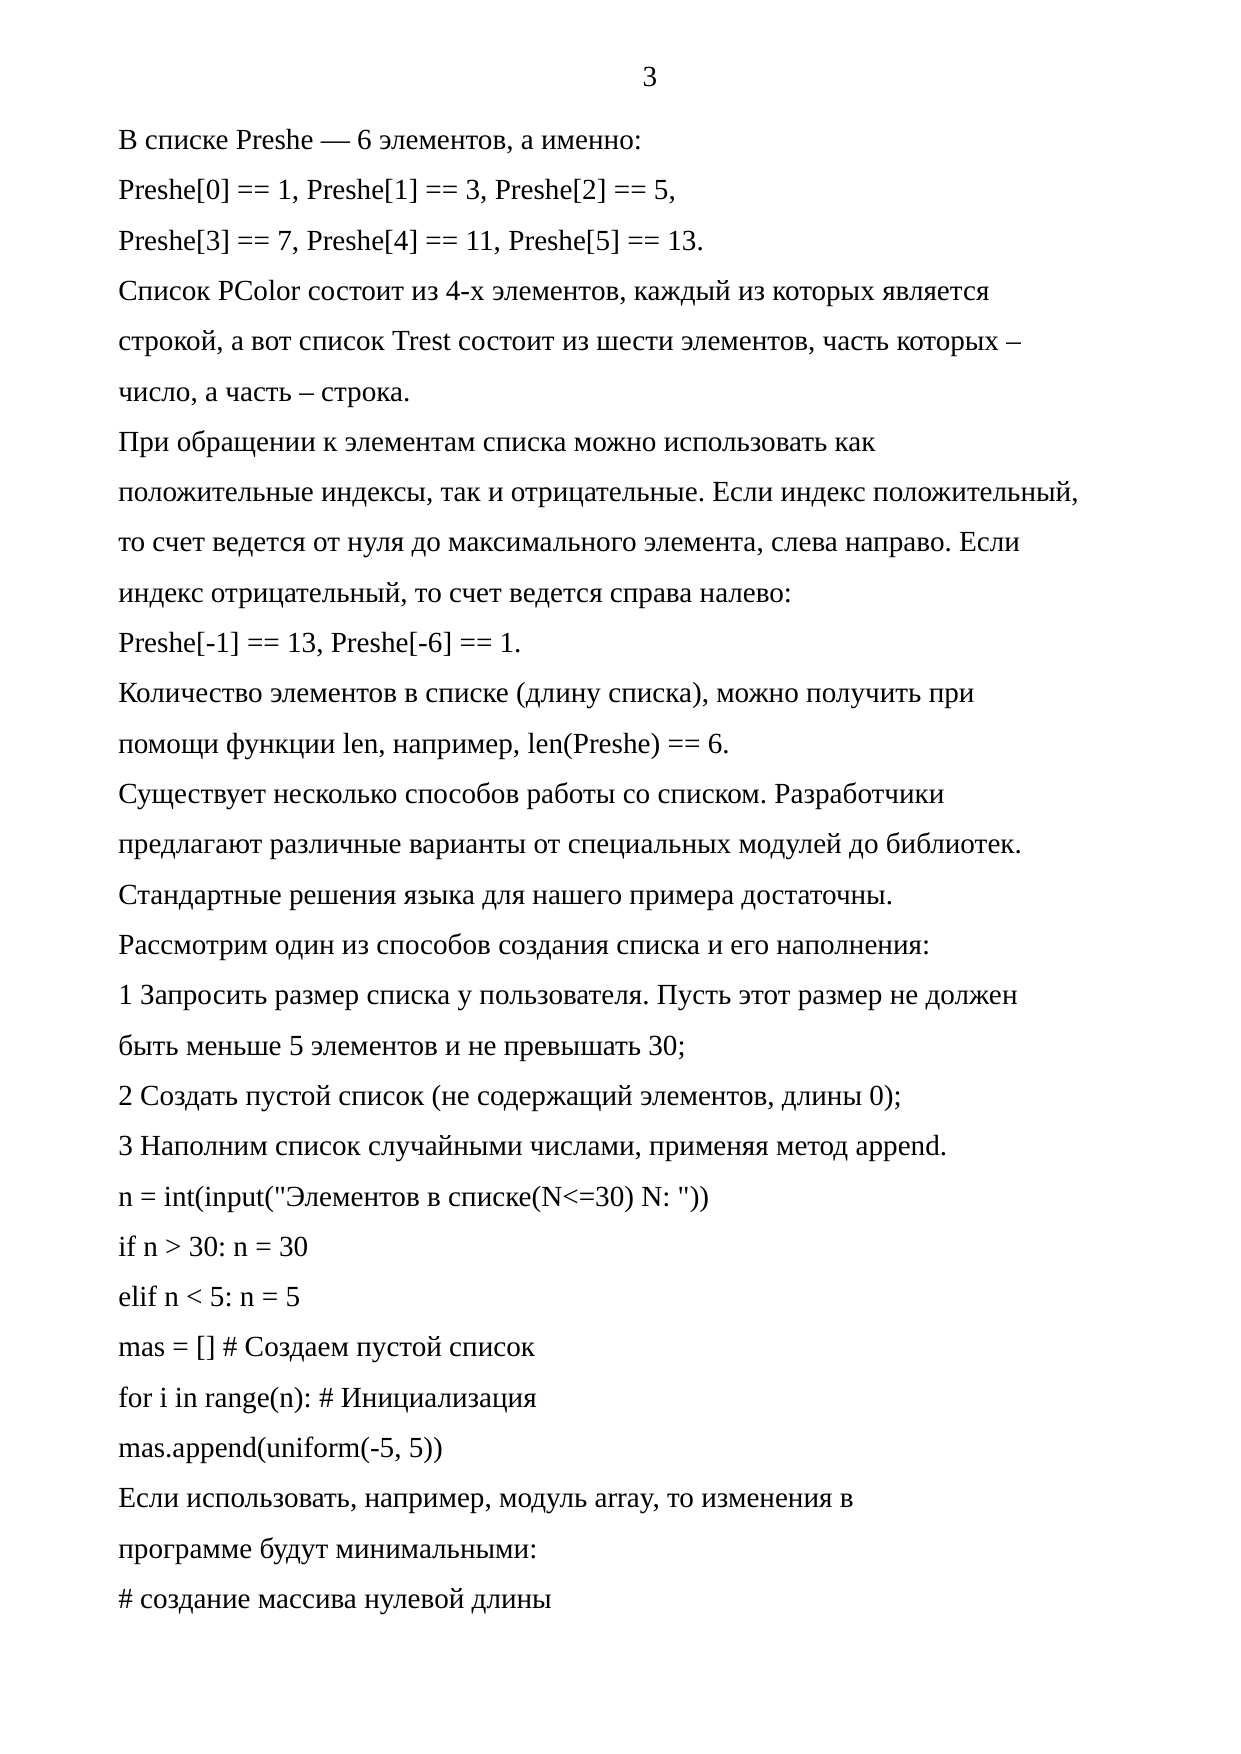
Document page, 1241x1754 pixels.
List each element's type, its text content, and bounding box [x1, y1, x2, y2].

text Существует несколько способов работы со списком. Разработчики [118, 776, 1181, 810]
text n = int(input("Элементов в списке(N<=30) N: ")) [118, 1179, 1181, 1212]
text число, а часть – строка. [118, 374, 1181, 407]
text 1 Запросить размер списка у пользователя. Пусть этот размер не должен [118, 977, 1181, 1011]
text for i in range(n): # Инициализация [118, 1380, 1181, 1413]
text mas.append(uniform(-5, 5)) [118, 1430, 1181, 1464]
text elif n < 5: n = 5 [118, 1279, 1181, 1313]
text то счет ведется от нуля до максимального элемента, слева направо. Если [118, 524, 1181, 558]
text программе будут минимальными: [118, 1531, 1181, 1564]
text В списке Preshe — 6 элементов, а именно: [118, 122, 1181, 156]
text 2 Создать пустой список (не содержащий элементов, длины 0); [118, 1078, 1181, 1112]
text строкой, а вот список Trest состоит из шести элементов, часть которых – [118, 323, 1181, 357]
text 3 Наполним список случайными числами, применяя метод append. [118, 1128, 1181, 1162]
text Если использовать, например, модуль array, то изменения в [118, 1481, 1181, 1514]
text быть меньше 5 элементов и не превышать 30; [118, 1028, 1181, 1061]
text При обращении к элементам списка можно использовать как [118, 424, 1181, 457]
text Preshe[-1] == 13, Preshe[-6] == 1. [118, 625, 1181, 659]
text Preshe[0] == 1, Preshe[1] == 3, Preshe[2] == 5, [118, 172, 1181, 206]
text if n > 30: n = 30 [118, 1229, 1181, 1262]
text Preshe[3] == 7, Preshe[4] == 11, Preshe[5] == 13. [118, 223, 1181, 256]
text Стандартные решения языка для нашего примера достаточны. [118, 877, 1181, 910]
text предлагают различные варианты от специальных модулей до библиотек. [118, 826, 1181, 860]
text mas = [] # Создаем пустой список [118, 1329, 1181, 1363]
text индекс отрицательный, то счет ведется справа налево: [118, 575, 1181, 608]
text # создание массива нулевой длины [118, 1581, 1181, 1615]
text Рассмотрим один из способов создания списка и его наполнения: [118, 927, 1181, 961]
text положительные индексы, так и отрицательные. Если индекс положительный, [118, 474, 1181, 508]
text помощи функции len, например, len(Preshe) == 6. [118, 726, 1181, 759]
text Количество элементов в списке (длину списка), можно получить при [118, 676, 1181, 709]
text Список PColor состоит из 4-х элементов, каждый из которых является [118, 273, 1181, 307]
